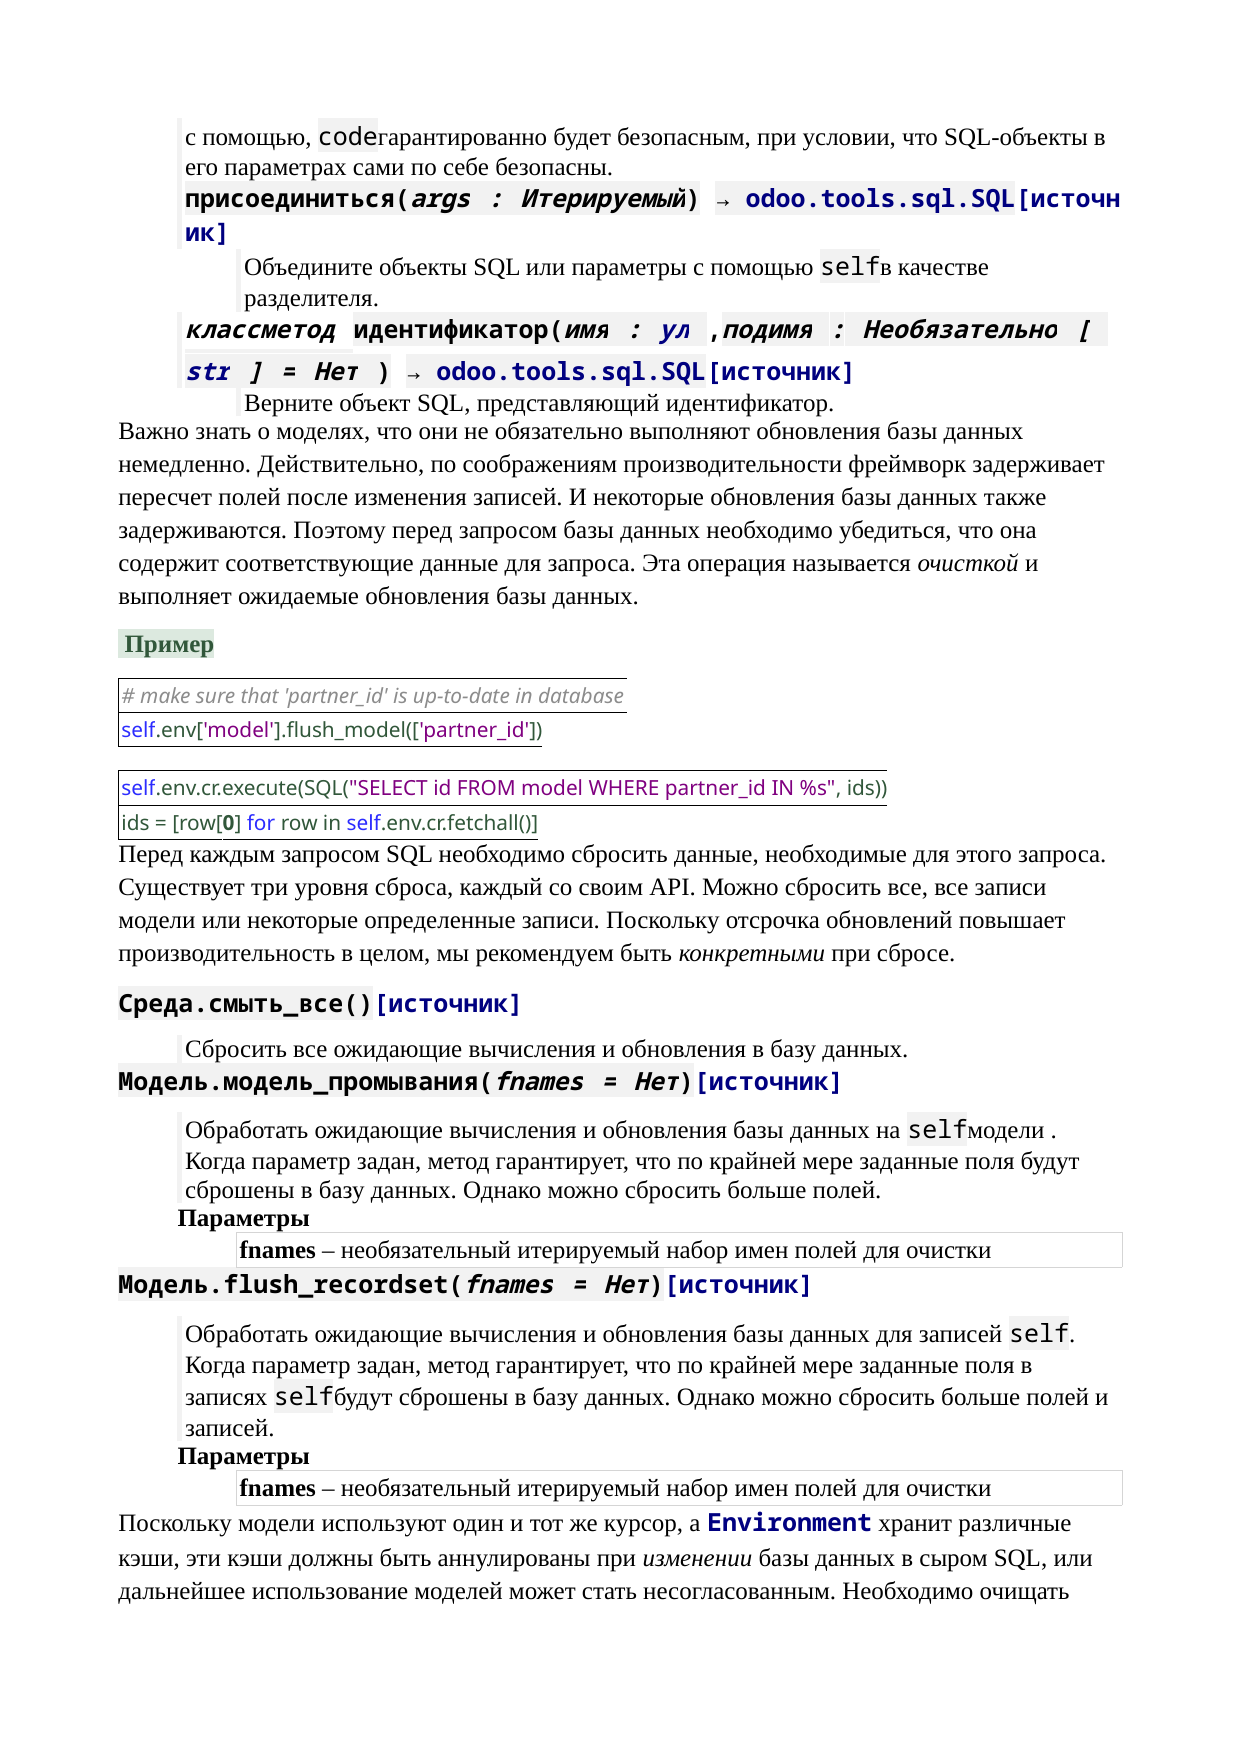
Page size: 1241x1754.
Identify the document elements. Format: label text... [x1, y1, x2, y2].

subtitle Среда.смыть_все()[источник] [118, 986, 1122, 1020]
subtitle классметод идентификатор(имя : ул ,подимя : Необязательно [ str ] = Нет ) → odoo.tools.sql.SQL[источник] [182, 312, 1122, 388]
text Важно знать о моделях, что они не обязательно выполняют обновления базы данных немедленно. Действительно, по соображениям производительности фреймворк задерживает пересчет полей после изменения записей. И некоторые обновления базы данных также задерживаются. Поэтому перед запросом базы данных необходимо убедиться, что она содержит соответствующие данные для запроса. Эта операция называется очисткой и выполняет ожидаемые обновления базы данных. [118, 416, 1122, 610]
list Верните объект SQL, представляющий идентификатор. [241, 388, 1122, 416]
list Обработать ожидающие вычисления и обновления базы данных на selfмодели . Когда параметр задан, метод гарантирует, что по крайней мере заданные поля будут сброшены в базу данных. Однако можно сбросить больше полей. [182, 1112, 1122, 1203]
list Объедините объекты SQL или параметры с помощью selfв качестве разделителя. [241, 249, 1122, 312]
text self.env['model'].flush_model(['partner_id']) [119, 712, 1122, 747]
subtitle присоединиться(args : Итерируемый) → odoo.tools.sql.SQL[источник] [182, 181, 1122, 249]
subtitle Параметры [177, 1441, 1122, 1470]
text Поскольку модели используют один и тот же курсор, а Environment хранит различные кэши, эти кэши должны быть аннулированы при изменении базы данных в сыром SQL, или дальнейшее использование моделей может стать несогласованным. Необходимо очищать [118, 1505, 1122, 1605]
list с помощью, codeгарантированно будет безопасным, при условии, что SQL-объекты в его параметрах сами по себе безопасны. [182, 118, 1122, 181]
list fnames – необязательный итерируемый набор имен полей для очистки [237, 1471, 1122, 1505]
subtitle Модель.модель_промывания(fnames = Нет)[источник] [118, 1063, 1122, 1097]
subtitle Модель.flush_recordset(fnames = Нет)[источник] [118, 1267, 1122, 1301]
list Сбросить все ожидающие вычисления и обновления в базу данных. [177, 1034, 1122, 1063]
text Пример [118, 629, 1122, 658]
text Перед каждым запросом SQL необходимо сбросить данные, необходимые для этого запроса. Существует три уровня сброса, каждый со своим API. Можно сбросить все, все записи модели или некоторые определенные записи. Поскольку отсрочка обновлений повышает производительность в целом, мы рекомендуем быть конкретными при сбросе. [118, 839, 1122, 967]
subtitle Параметры [177, 1203, 1122, 1232]
text ids = [row[0] for row in self.env.cr.fetchall()] [119, 805, 1122, 839]
list fnames – необязательный итерируемый набор имен полей для очистки [237, 1233, 1122, 1267]
text self.env.cr.execute(SQL("SELECT id FROM model WHERE partner_id IN %s", ids)) [119, 770, 1122, 805]
list Обработать ожидающие вычисления и обновления базы данных для записей self. Когда параметр задан, метод гарантирует, что по крайней мере заданные поля в записях selfбудут сброшены в базу данных. Однако можно сбросить больше полей и записей. [182, 1316, 1122, 1441]
text # make sure that 'partner_id' is up-to-date in database [119, 678, 1122, 712]
